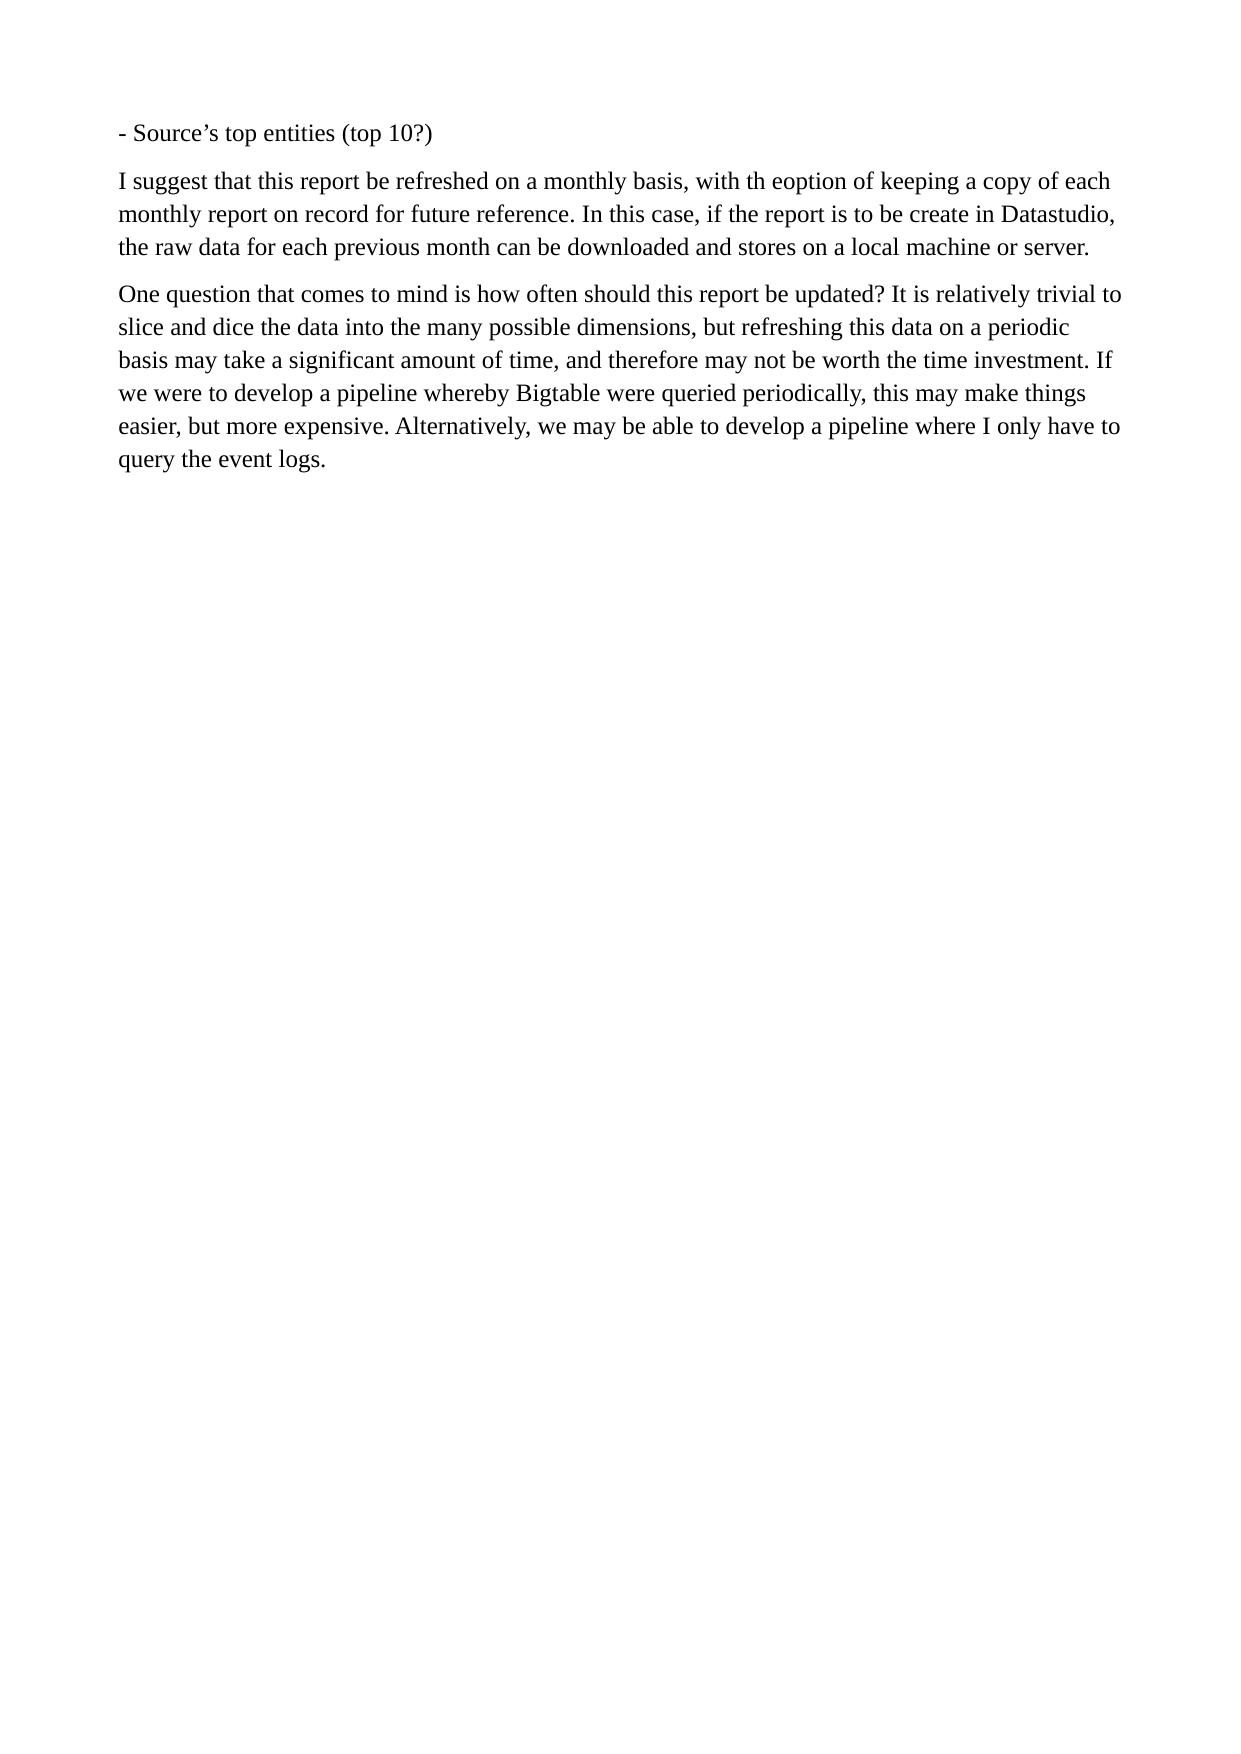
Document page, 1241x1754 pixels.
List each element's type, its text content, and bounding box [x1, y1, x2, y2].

text I suggest that this report be refreshed on a monthly basis, with th eoption of keeping a copy of each monthly report on record for future reference. In this case, if the report is to be create in Datastudio, the raw data for each previous month can be downloaded and stores on a local machine or server. [118, 166, 1122, 261]
text One question that comes to mind is how often should this report be updated? It is relatively trivial to slice and dice the data into the many possible dimensions, but refreshing this data on a periodic basis may take a significant amount of time, and therefore may not be worth the time investment. If we were to develop a pipeline whereby Bigtable were queried periodically, this may make things easier, but more expensive. Alternatively, we may be able to develop a pipeline where I only have to query the event logs. [118, 279, 1122, 473]
text - Source’s top entities (top 10?) [118, 118, 1122, 147]
